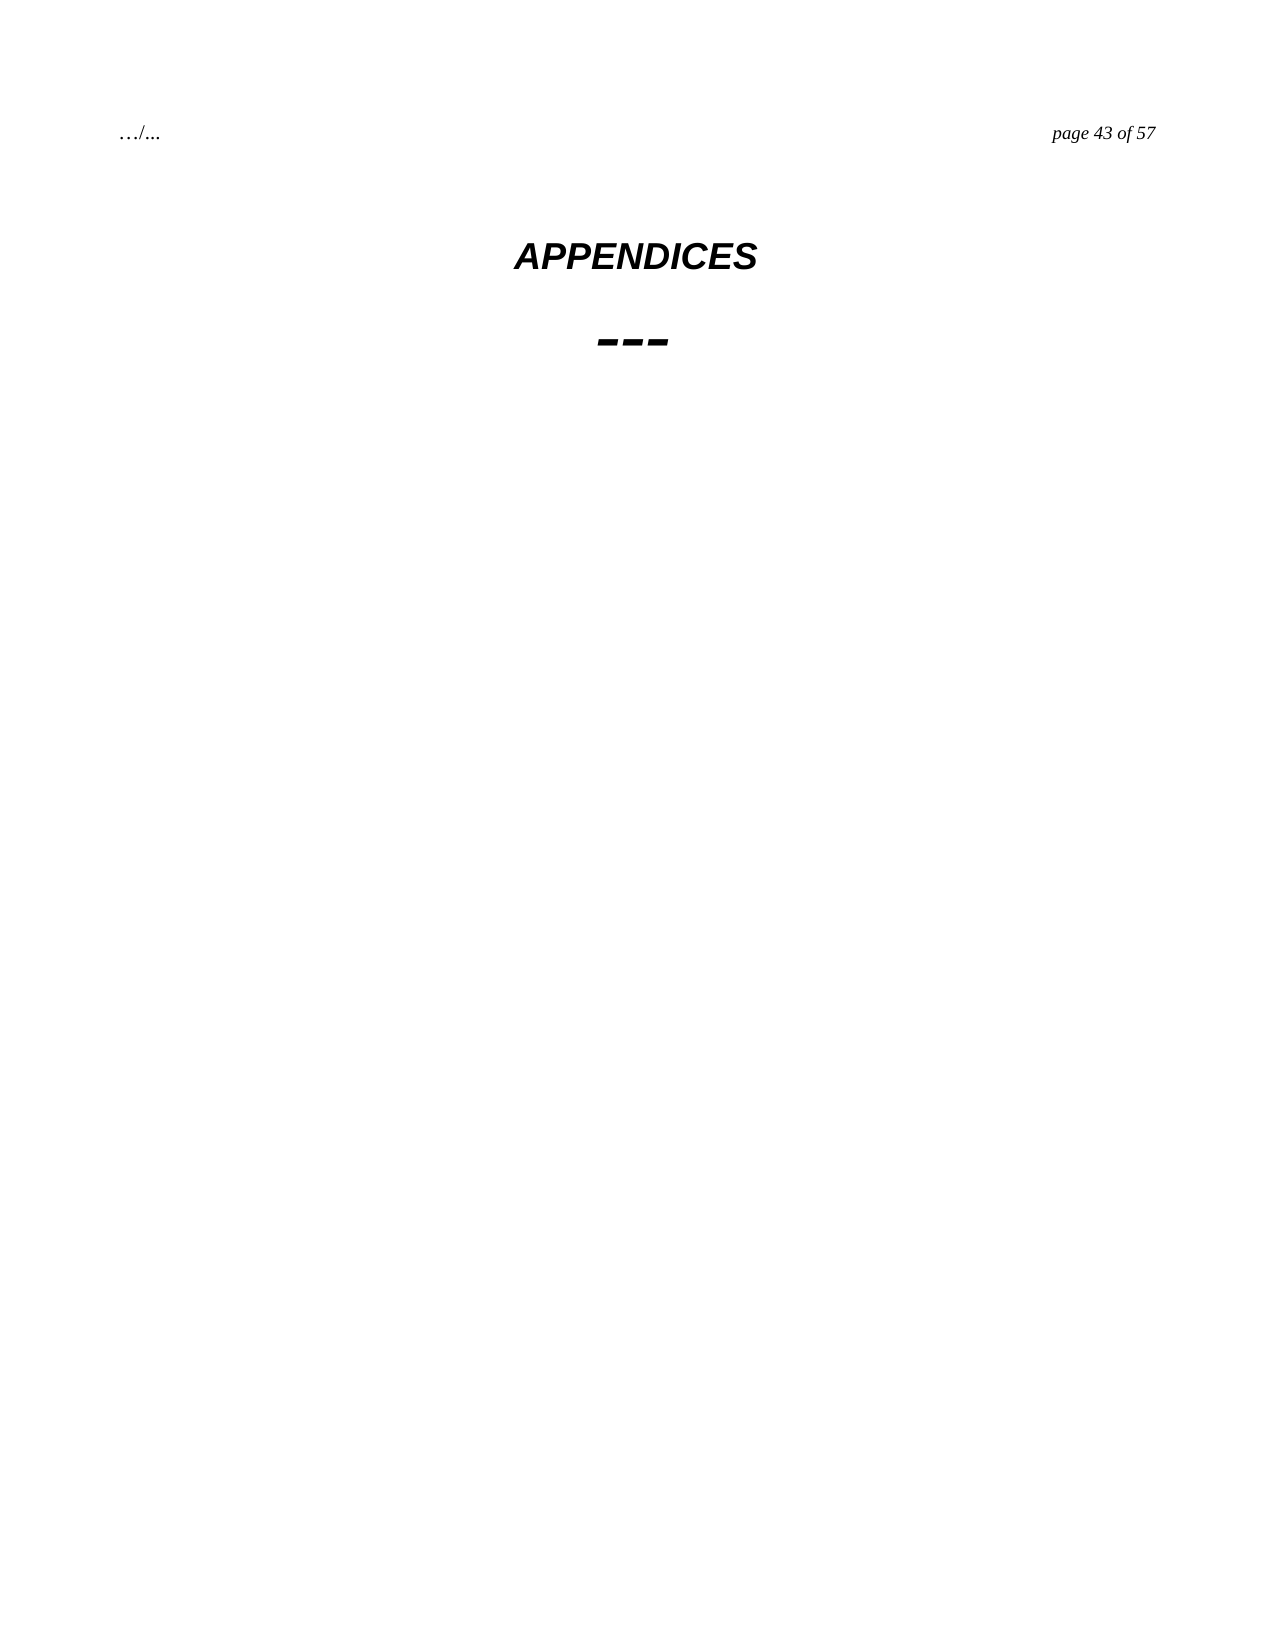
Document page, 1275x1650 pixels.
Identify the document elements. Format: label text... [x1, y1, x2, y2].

text --- [118, 290, 1157, 376]
subtitle APPENDICES [118, 234, 1157, 277]
